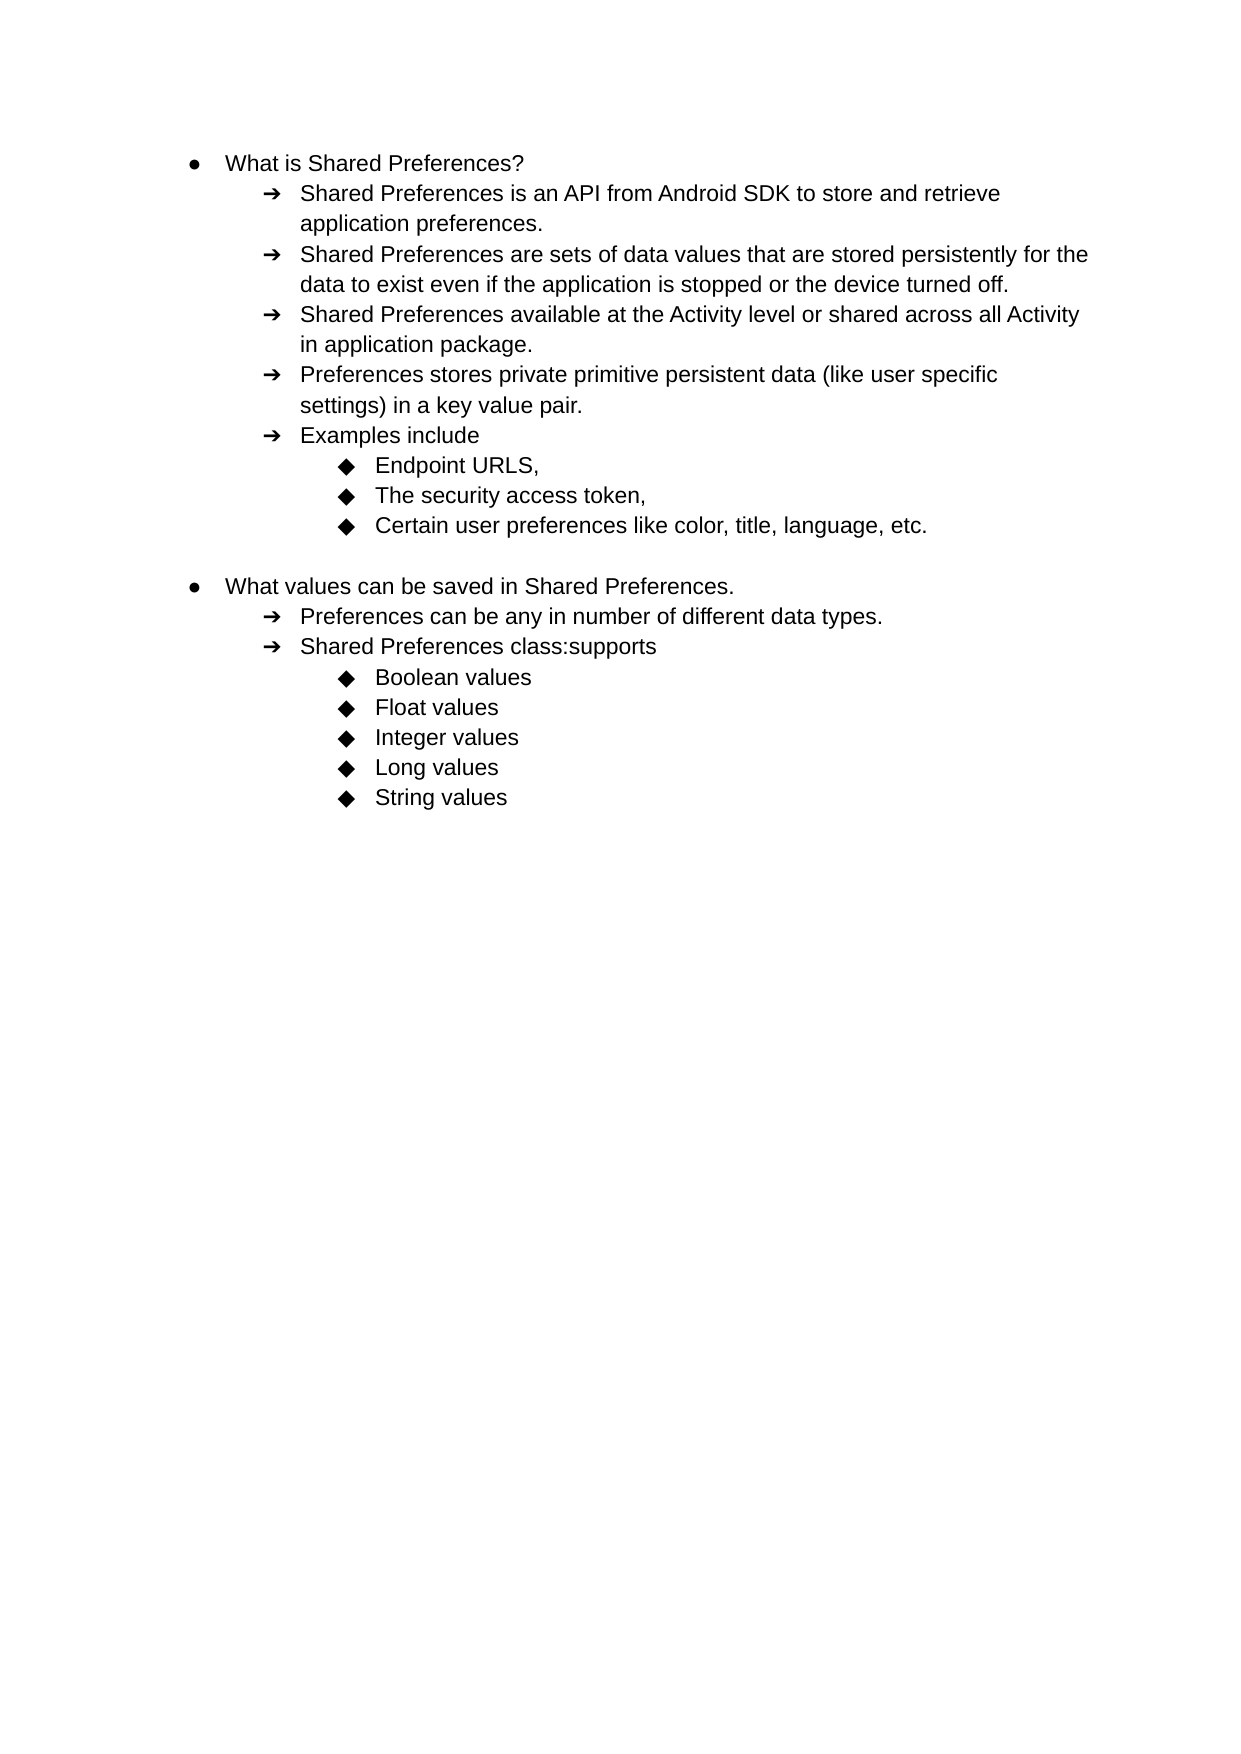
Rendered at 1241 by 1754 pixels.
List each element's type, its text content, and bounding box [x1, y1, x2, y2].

list Shared Preferences are sets of data values that are stored persistently for the data to exist even if the application is stopped or the device turned off. [262, 241, 1090, 297]
list What values can be saved in Shared Preferences. [187, 573, 1090, 599]
list The security access token, [337, 482, 1090, 509]
list Shared Preferences available at the Activity level or shared across all Activity in application package. [262, 301, 1090, 358]
list Shared Preferences class:supports [262, 633, 1090, 660]
list String values [337, 784, 1090, 811]
list Preferences stores private primitive persistent data (like user specific settings) in a key value pair. [262, 361, 1090, 418]
list Endpoint URLS, [337, 452, 1090, 478]
list Float values [337, 694, 1090, 720]
list Certain user preferences like color, title, language, etc. [337, 512, 1090, 539]
list Long values [337, 754, 1090, 781]
list Integer values [337, 724, 1090, 750]
list What is Shared Preferences? [187, 150, 1090, 176]
list Boolean values [337, 663, 1090, 690]
list Preferences can be any in number of different data types. [262, 603, 1090, 629]
list Examples include [262, 422, 1090, 448]
list Shared Preferences is an API from Android SDK to store and retrieve application preferences. [262, 180, 1090, 237]
